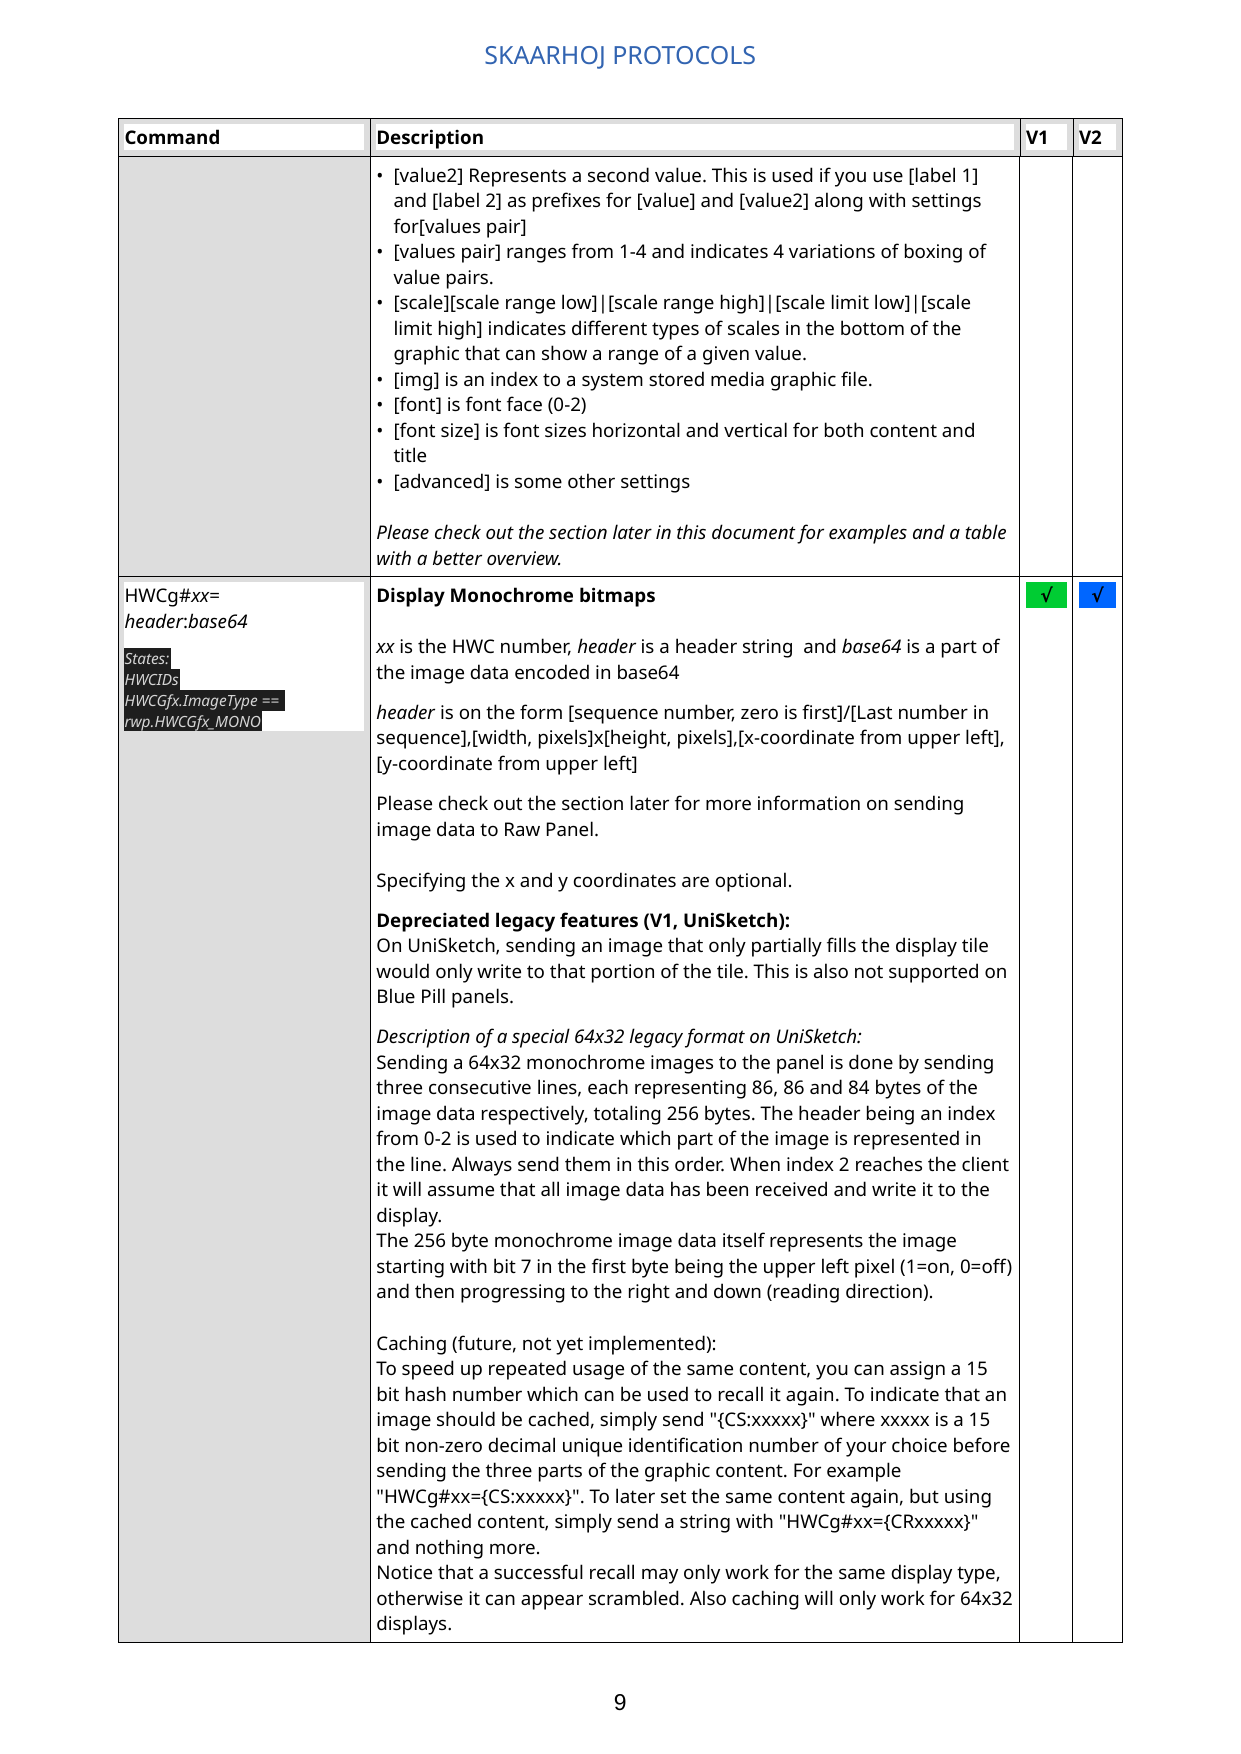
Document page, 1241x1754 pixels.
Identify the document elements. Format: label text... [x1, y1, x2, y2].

table_cell HWCg#xx= header:base64 States: HWCIDs HWCGfx.ImageType == rwp.HWCGfx_MONO [119, 577, 370, 1642]
table_cell [119, 157, 370, 576]
table_cell Display Monochrome bitmaps xx is the HWC number, header is a header string and base64 is a part of the image data encoded in base64 header is on the form [sequence number, zero is first]/[Last number in sequence],[width, pixels]x[height, pixels],[x-coordinate from upper left],[y-coordinate from upper left] Please check out the section later for more information on sending image data to Raw Panel. Specifying the x and y coordinates are optional. Depreciated legacy features (V1, UniSketch): On UniSketch, sending an image that only partially fills the display tile would only write to that portion of the tile. This is also not supported on Blue Pill panels. Description of a special 64x32 legacy format on UniSketch: Sending a 64x32 monochrome images to the panel is done by sending three consecutive lines, each representing 86, 86 and 84 bytes of the image data respectively, totaling 256 bytes. The header being an index from 0-2 is used to indicate which part of the image is represented in the line. Always send them in this order. When index 2 reaches the client it will assume that all image data has been received and write it to the display. The 256 byte monochrome image data itself represents the image starting with bit 7 in the first byte being the upper left pixel (1=on, 0=off) and then progressing to the right and down (reading direction). Caching (future, not yet implemented): To speed up repeated usage of the same content, you can assign a 15 bit hash number which can be used to recall it again. To indicate that an image should be cached, simply send "{CS:xxxxx}" where xxxxx is a 15 bit non-zero decimal unique identification number of your choice before sending the three parts of the graphic content. For example "HWCg#xx={CS:xxxxx}". To later set the same content again, but using the cached content, simply send a string with "HWCg#xx={CRxxxxx}" and nothing more. Notice that a successful recall may only work for the same display type, otherwise it can appear scrambled. Also caching will only work for 64x32 displays. [371, 577, 1019, 1642]
table_cell [1020, 157, 1072, 576]
table_cell √ [1020, 577, 1072, 1642]
table_header V2 [1074, 119, 1122, 156]
table_cell [1073, 157, 1122, 576]
table_cell Display text xx is the HWC number, string is a string tokenized by a vertical pipe character, “|”, where each position represents a given parameter being either an integer, boolean or string. The format of string follows this: [value]|[format]|[fine]|[Title]|[isLabel]|[label 1 ]|[label 2]|[value2]|[values pair]|[scale]|[scale range low]|[scale range high]|[scale limit low]|[scale limit high]|[img]|[font]|[font size]|[advanced settings] string may not be longer than 63 chars [value] is a 32 bit integer representing the numerical value to be shown. If empty, it will not render at all (like format=7). [format] defines how [value] is formatted: 0=Integer, 1=10e-3 Float w/2 dec. points, 2=Percent, 3=dB, 4=Frames, 5=1/[value], 6=Kelvin, 7=Hidden, 8=10e-3 Float w/3 dec., 9=10e-2 Float w/2 dec., 10=1 Text line (Title & value=size 1-4), 11=2 Text lines (Label 1, Label 2 & value=size 1-2). Default if empty is Integer. [fine] is used to set various icons [Title] defines the title string shown in the top of the display. Up to 10 chars long. [isLabel] is a boolean (0/1) that sets if the title bar should be rendered as a “label”. This is a convention used on SKAARHOJ controllers to indicate whether the content of a display shows the state of a given parameter (the current value) or if the display shows a label that indicates what will happen if the associated control component is triggered. Default is to show “state” which is indicated by a solid bar underlying the text. In “label” mode the title is rendered with only a thin line underneath. [label 1] First text line under title. If [label 2] is omitted it will be printed in large font. Up to 25 chars long. If small text is preferred without invoking [label 2], please set [value2] to something. [label 2] Second text line under title. If not empty, both [label 1] and [label 2] will print in small letters. [value2] Represents a second value. This is used if you use [label 1] and [label 2] as prefixes for [value] and [value2] along with settings for[values pair] [values pair] ranges from 1-4 and indicates 4 variations of boxing of value pairs. [scale][scale range low]|[scale range high]|[scale limit low]|[scale limit high] indicates different types of scales in the bottom of the graphic that can show a range of a given value. [img] is an index to a system stored media graphic file. [font] is font face (0-2) [font size] is font sizes horizontal and vertical for both content and title [advanced] is some other settings Please check out the section later in this document for examples and a table with a better overview. [371, 157, 1019, 576]
table_header V1 [1021, 119, 1073, 156]
table_header Description [371, 119, 1020, 156]
table_cell √ [1073, 577, 1122, 1642]
table_header Command [119, 119, 370, 156]
